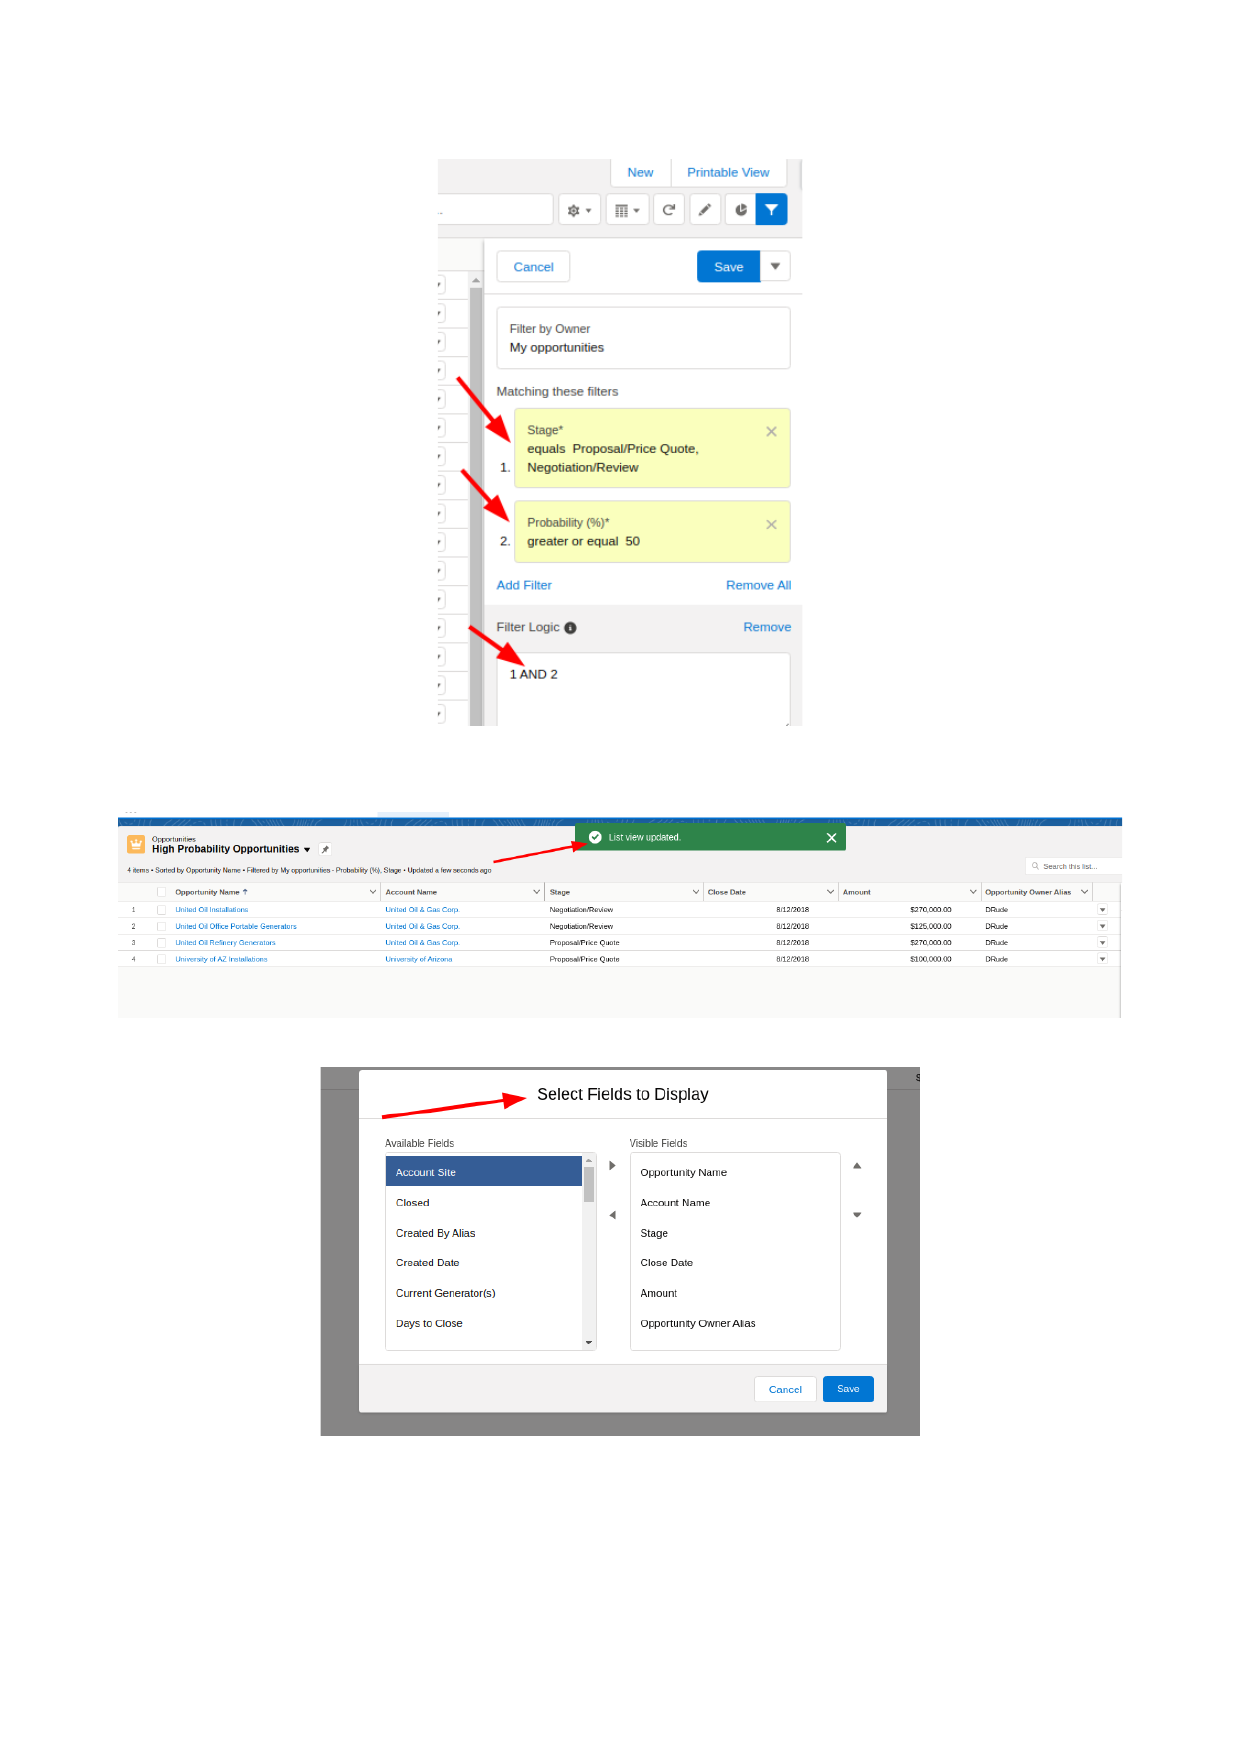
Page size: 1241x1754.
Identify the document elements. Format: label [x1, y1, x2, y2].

picture [118, 812, 1123, 1018]
picture [437, 159, 803, 726]
picture [320, 1067, 920, 1436]
